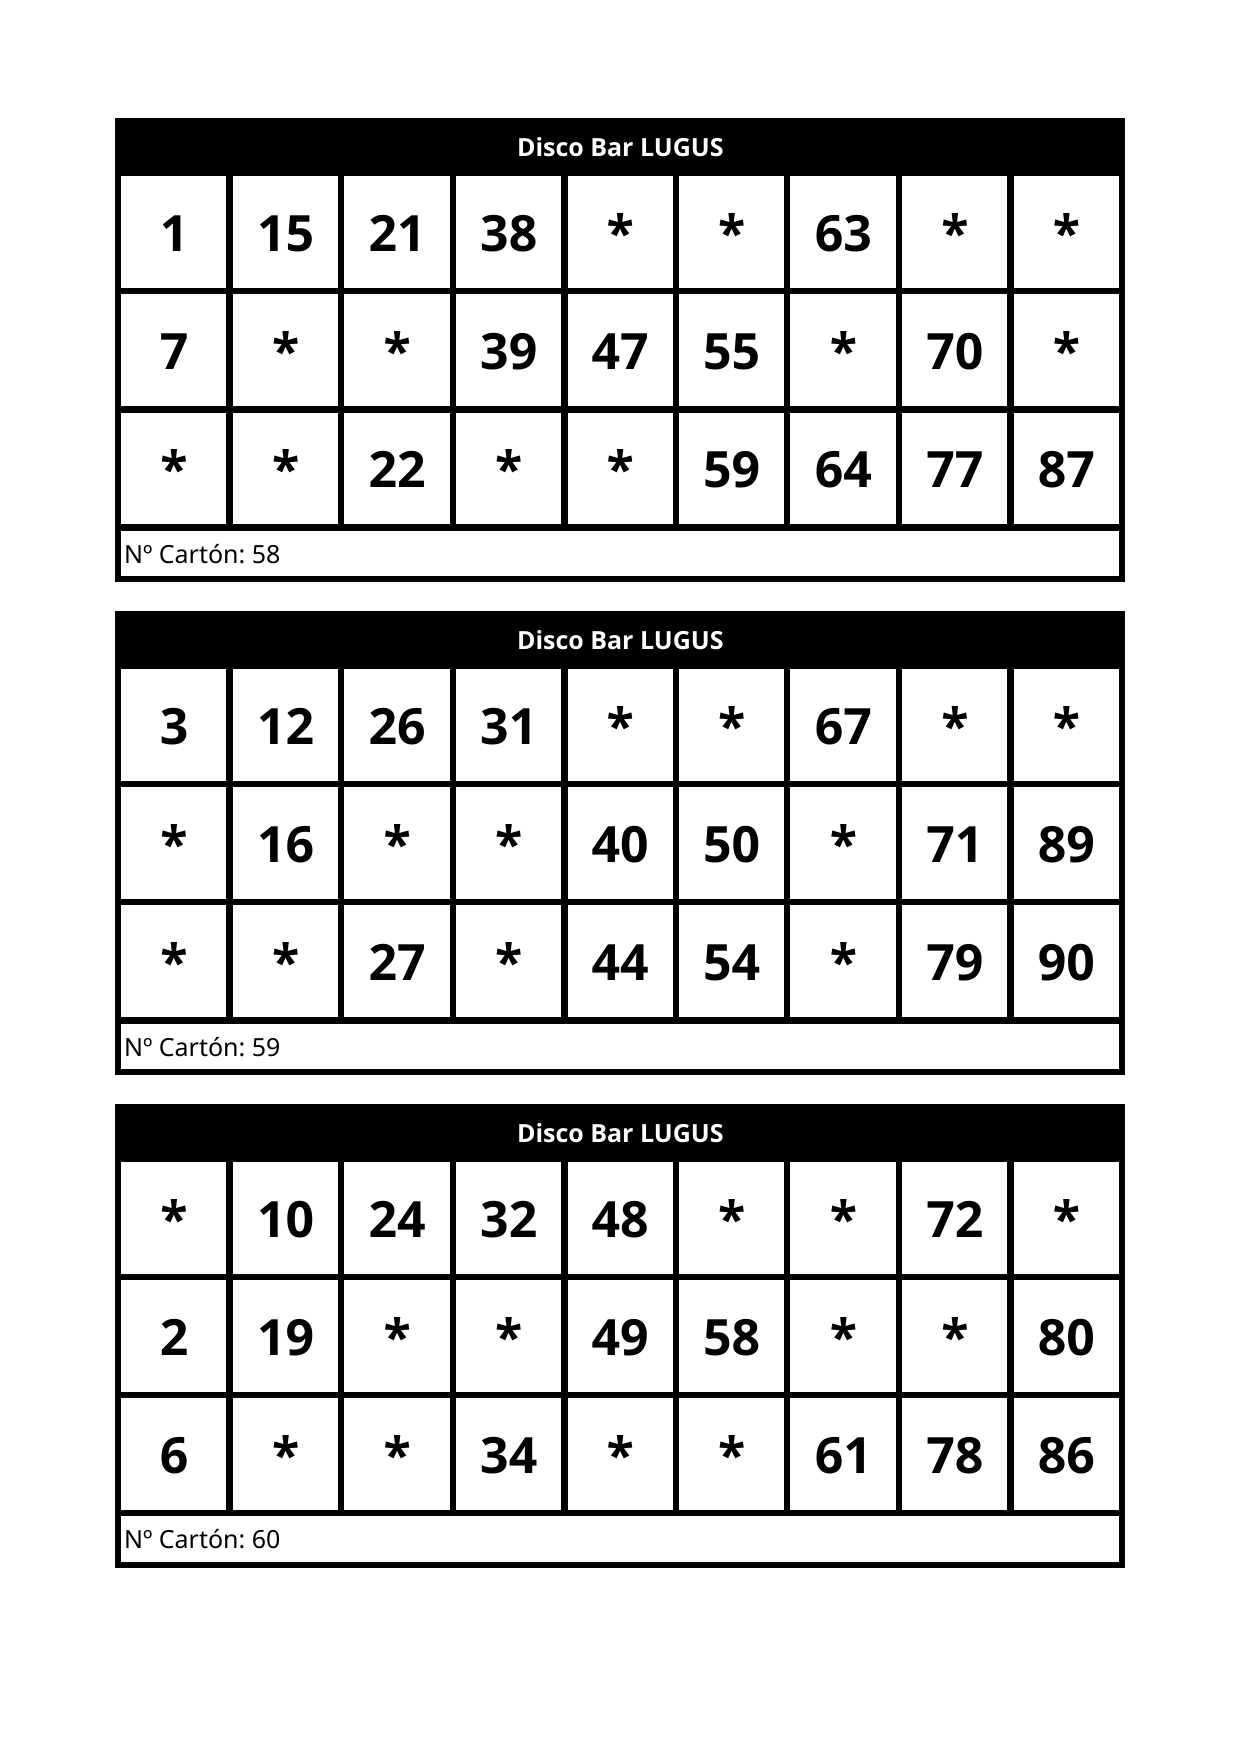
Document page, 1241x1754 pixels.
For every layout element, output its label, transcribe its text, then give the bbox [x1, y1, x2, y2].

table_cell * [568, 413, 673, 524]
table_cell 34 [456, 1398, 561, 1510]
table_cell * [456, 787, 561, 899]
table_cell 55 [679, 294, 784, 406]
table_cell * [568, 176, 673, 288]
table_cell 3 [121, 669, 226, 781]
table_cell * [344, 787, 450, 899]
table_cell 2 [121, 1280, 226, 1392]
table_cell * [121, 1162, 226, 1274]
table_cell 72 [902, 1162, 1007, 1274]
table_cell * [344, 1398, 450, 1510]
table_cell 71 [902, 787, 1007, 899]
table_cell 21 [344, 176, 450, 288]
table_cell * [233, 1398, 338, 1510]
table_cell 63 [790, 176, 896, 288]
table_cell 59 [679, 413, 784, 524]
table_cell 90 [1014, 905, 1119, 1017]
table_cell 49 [568, 1280, 673, 1392]
table_cell * [679, 176, 784, 288]
table_cell * [679, 669, 784, 781]
table_cell 12 [233, 669, 338, 781]
table_header Disco Bar LUGUS [121, 617, 1119, 663]
table_cell 58 [679, 1280, 784, 1392]
table_cell * [456, 1280, 561, 1392]
table_cell * [568, 1398, 673, 1510]
table_cell 26 [344, 669, 450, 781]
table_cell Nº Cartón: 58 [121, 531, 1119, 576]
table_cell 50 [679, 787, 784, 899]
table_cell * [233, 905, 338, 1017]
table_cell 39 [456, 294, 561, 406]
table_cell 19 [233, 1280, 338, 1392]
table_cell 7 [121, 294, 226, 406]
table_cell * [1014, 669, 1119, 781]
table_cell * [456, 905, 561, 1017]
table_cell 78 [902, 1398, 1007, 1510]
table_cell 24 [344, 1162, 450, 1274]
table_cell 40 [568, 787, 673, 899]
table_cell * [790, 1280, 896, 1392]
table_cell * [1014, 294, 1119, 406]
table_cell 61 [790, 1398, 896, 1510]
table_cell 16 [233, 787, 338, 899]
table_cell 32 [456, 1162, 561, 1274]
table_cell * [902, 669, 1007, 781]
table_cell * [233, 294, 338, 406]
table_cell * [790, 1162, 896, 1274]
table_cell 6 [121, 1398, 226, 1510]
table_cell 64 [790, 413, 896, 524]
table_cell 86 [1014, 1398, 1119, 1510]
table_cell 70 [902, 294, 1007, 406]
table_cell 10 [233, 1162, 338, 1274]
table_cell * [679, 1398, 784, 1510]
table_cell 15 [233, 176, 338, 288]
table_cell Nº Cartón: 60 [121, 1516, 1119, 1562]
table_cell 44 [568, 905, 673, 1017]
table_header Disco Bar LUGUS [121, 124, 1119, 170]
table_cell * [790, 787, 896, 899]
table_cell 54 [679, 905, 784, 1017]
table_cell 67 [790, 669, 896, 781]
table_cell 27 [344, 905, 450, 1017]
table_header Disco Bar LUGUS [121, 1110, 1119, 1156]
table_cell * [233, 413, 338, 524]
table_cell 22 [344, 413, 450, 524]
table_cell 89 [1014, 787, 1119, 899]
table_cell 87 [1014, 413, 1119, 524]
table_cell * [456, 413, 561, 524]
table_cell * [1014, 176, 1119, 288]
table_cell * [121, 787, 226, 899]
table_cell 1 [121, 176, 226, 288]
table_cell 79 [902, 905, 1007, 1017]
table_cell * [121, 905, 226, 1017]
table_cell * [344, 294, 450, 406]
table_cell * [344, 1280, 450, 1392]
table_cell 38 [456, 176, 561, 288]
table_cell * [902, 1280, 1007, 1392]
table_cell * [679, 1162, 784, 1274]
table_cell * [790, 294, 896, 406]
table_cell 48 [568, 1162, 673, 1274]
table_cell 31 [456, 669, 561, 781]
table_cell * [790, 905, 896, 1017]
table_cell 77 [902, 413, 1007, 524]
table_cell * [1014, 1162, 1119, 1274]
table_cell 80 [1014, 1280, 1119, 1392]
table_cell 47 [568, 294, 673, 406]
table_cell * [568, 669, 673, 781]
table_cell * [121, 413, 226, 524]
table_cell Nº Cartón: 59 [121, 1024, 1119, 1069]
table_cell * [902, 176, 1007, 288]
